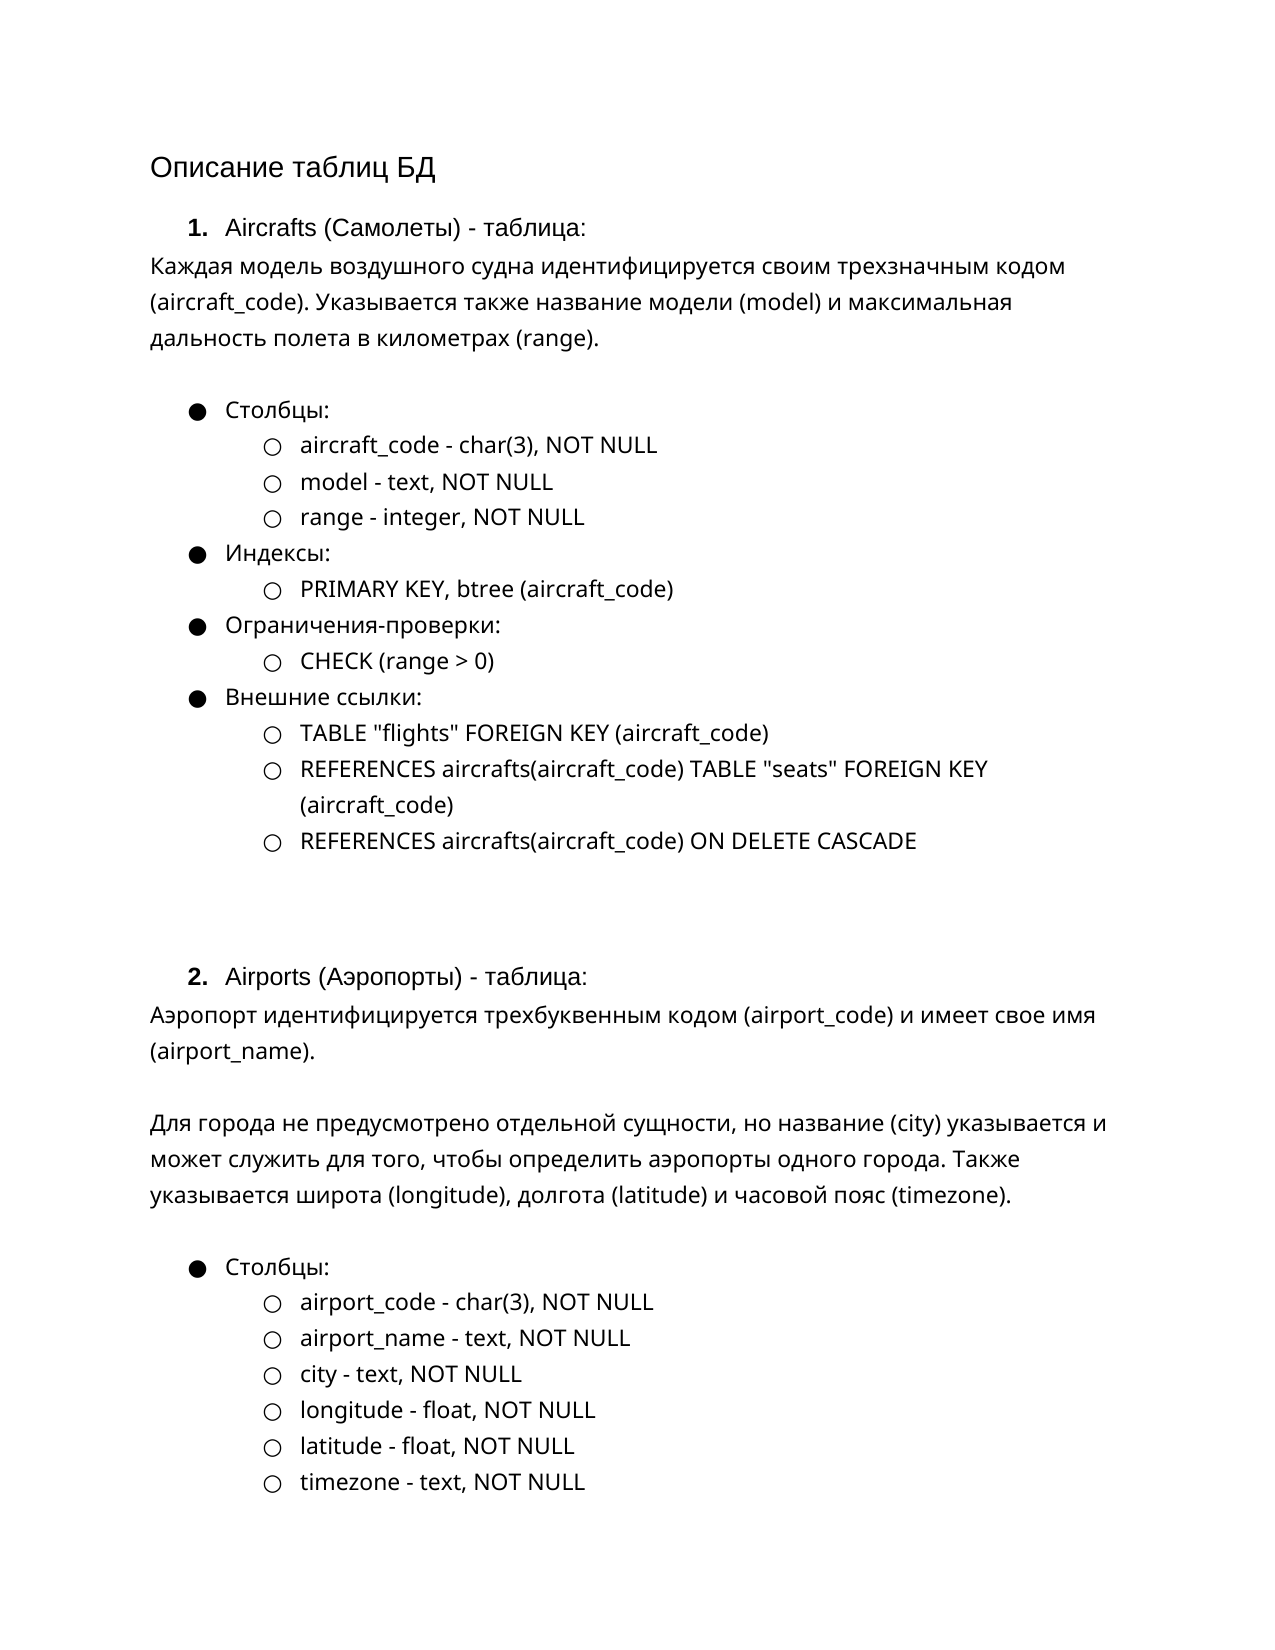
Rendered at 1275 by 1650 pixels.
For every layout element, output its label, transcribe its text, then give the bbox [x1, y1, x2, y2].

list Столбцы: [187, 1250, 1125, 1282]
list REFERENCES aircrafts(aircraft_code) ON DELETE CASCADE [262, 825, 1125, 856]
text Для города не предусмотрено отдельной сущности, но название (city) указывается и может служить для того, чтобы определить аэропорты одного города. Также указывается широта (longitude), долгота (latitude) и часовой пояс (timezone). [150, 1107, 1125, 1210]
list Индексы: [187, 537, 1125, 568]
subtitle Описание таблиц БД [150, 150, 1125, 183]
subtitle Aircrafts (Самолеты) - таблица: [187, 213, 1125, 241]
list city - text, NOT NULL [262, 1358, 1125, 1389]
list Ограничения-проверки: [187, 609, 1125, 640]
list latitude - float, NOT NULL [262, 1430, 1125, 1461]
list Внешние ссылки: [187, 681, 1125, 712]
list model - text, NOT NULL [262, 465, 1125, 497]
list PRIMARY KEY, btree (aircraft_code) [262, 573, 1125, 604]
list airport_code - char(3), NOT NULL [262, 1286, 1125, 1318]
list range - integer, NOT NULL [262, 501, 1125, 533]
subtitle Airports (Аэропорты) - таблица: [187, 962, 1125, 991]
list Столбцы: [187, 393, 1125, 425]
text Аэропорт идентифицируется трехбуквенным кодом (airport_code) и имеет свое имя (airport_name). [150, 999, 1125, 1066]
list longitude - float, NOT NULL [262, 1394, 1125, 1425]
list REFERENCES aircrafts(aircraft_code) TABLE "seats" FOREIGN KEY (aircraft_code) [262, 753, 1125, 820]
list aircraft_code - char(3), NOT NULL [262, 429, 1125, 461]
text Каждая модель воздушного судна идентифицируется своим трехзначным кодом (aircraft_code). Указывается также название модели (model) и максимальная дальность полета в километрах (range). [150, 250, 1125, 353]
list TABLE "flights" FOREIGN KEY (aircraft_code) [262, 717, 1125, 748]
list timezone - text, NOT NULL [262, 1466, 1125, 1497]
list CHECK (range > 0) [262, 645, 1125, 676]
list airport_name - text, NOT NULL [262, 1322, 1125, 1353]
